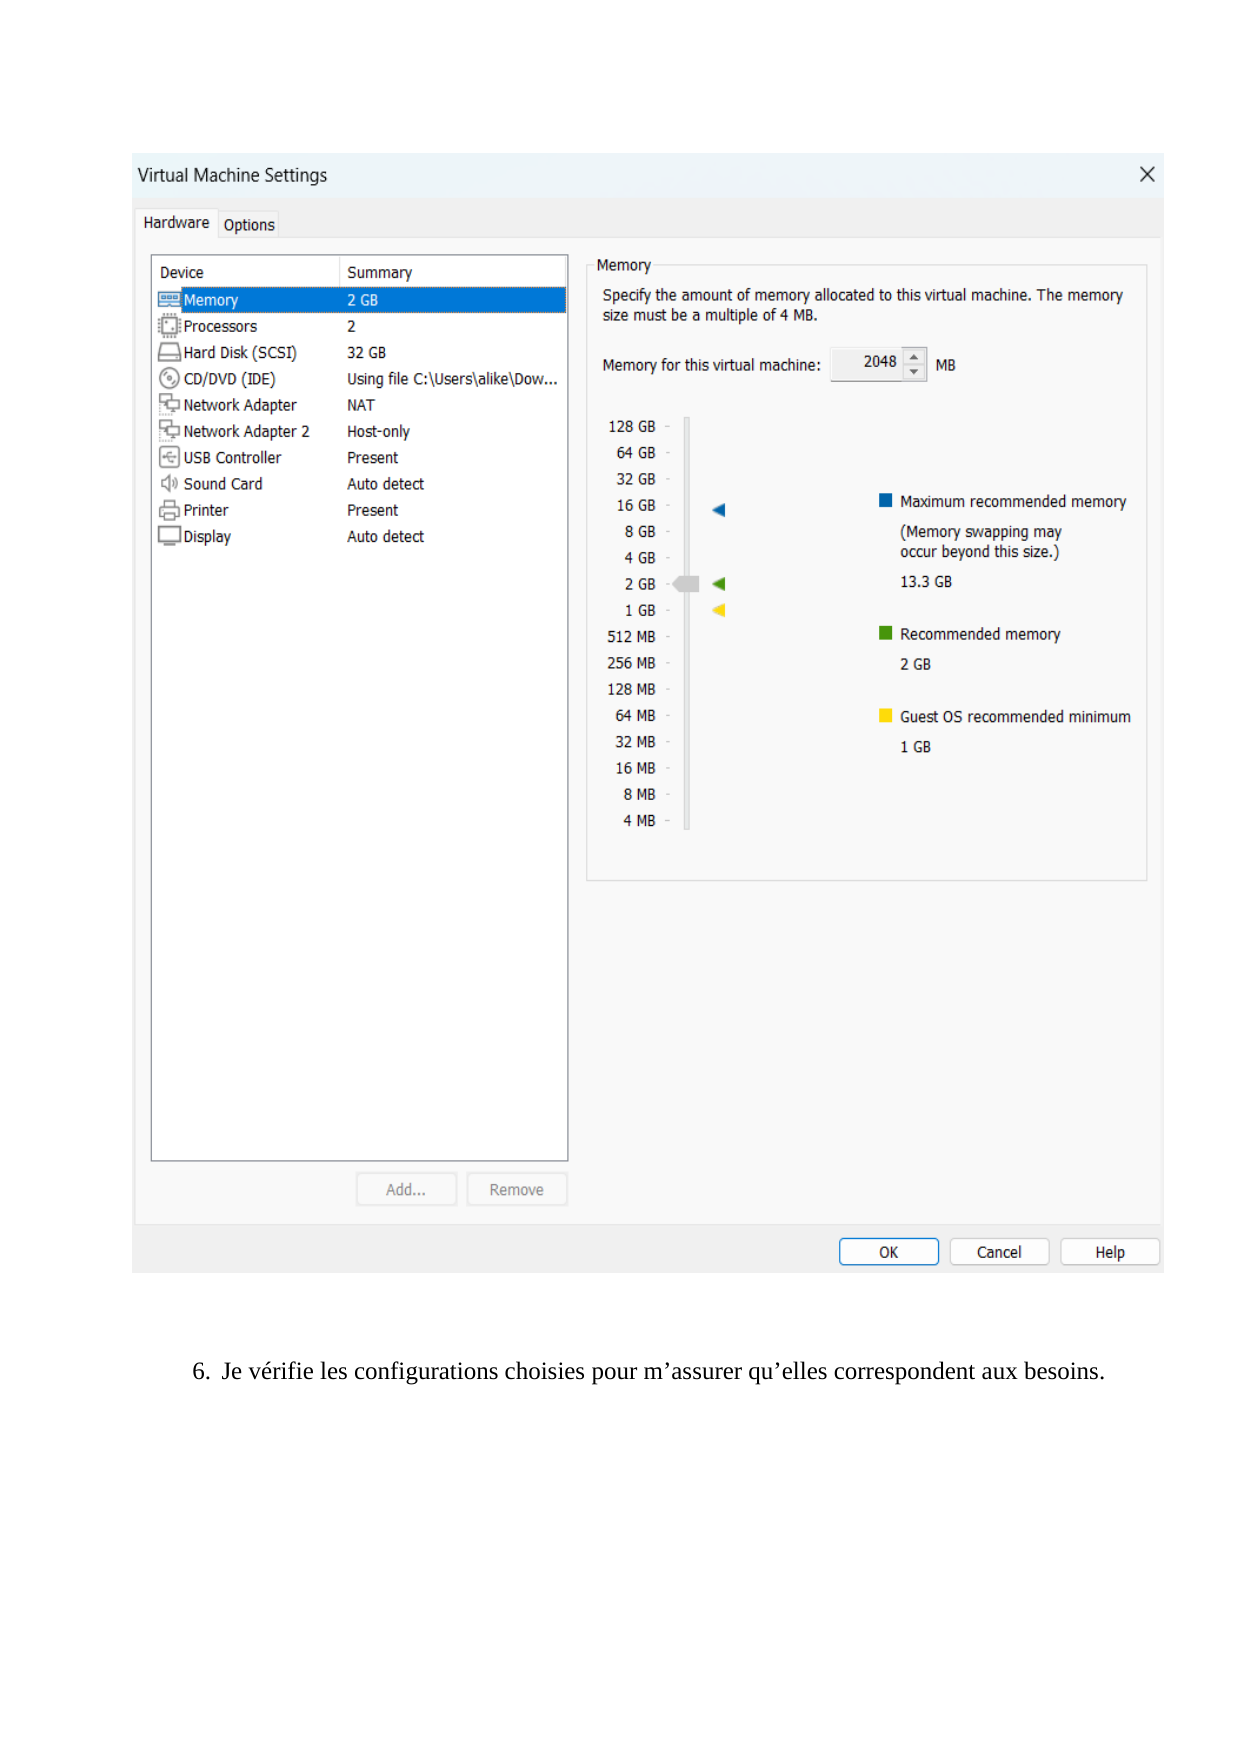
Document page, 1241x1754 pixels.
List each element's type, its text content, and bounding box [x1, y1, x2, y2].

picture [132, 153, 1164, 1273]
list Je vérifie les configurations choisies pour m’assurer qu’elles correspondent aux besoins. [192, 1356, 1122, 1384]
